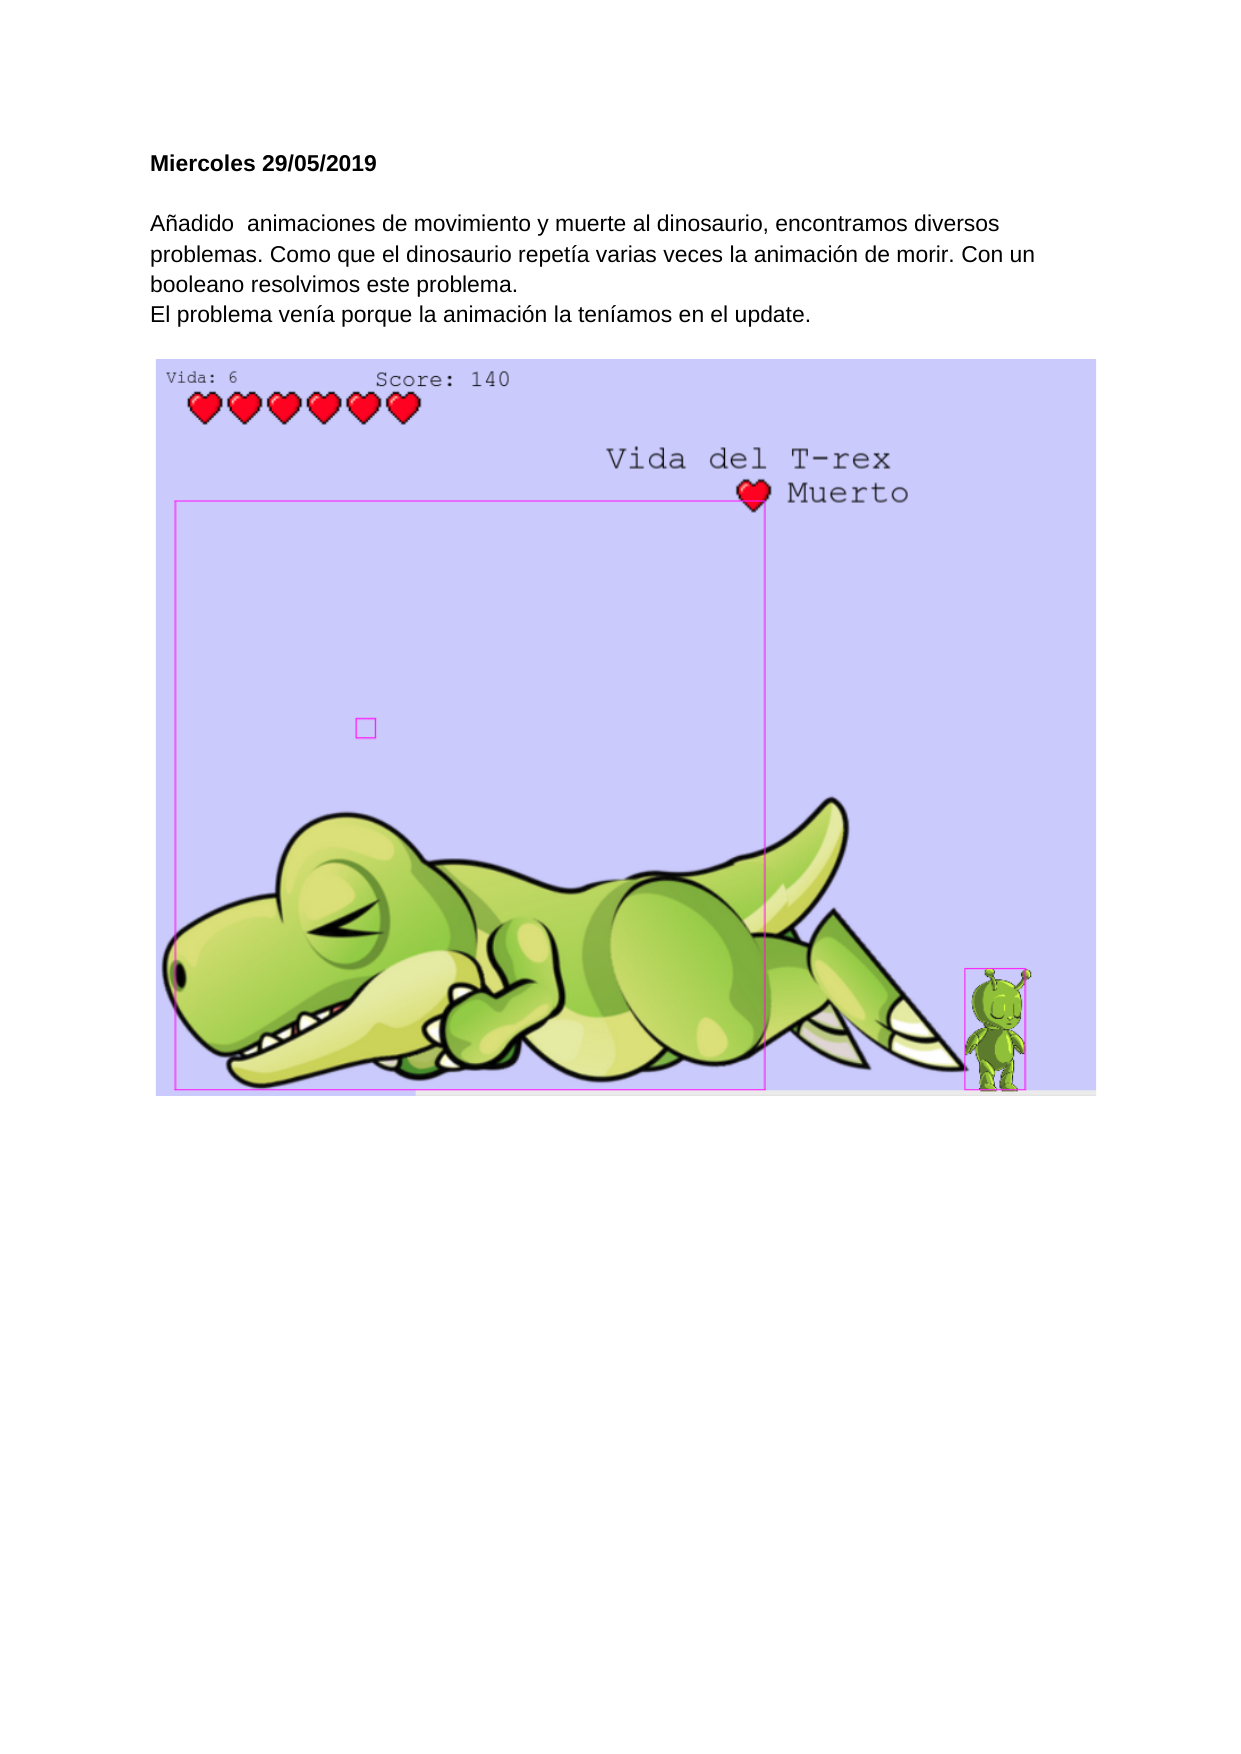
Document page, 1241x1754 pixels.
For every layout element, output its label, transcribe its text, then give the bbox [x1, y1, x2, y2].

text Añadido animaciones de movimiento y muerte al dinosaurio, encontramos diversos problemas. Como que el dinosaurio repetía varias veces la animación de morir. Con un booleano resolvimos este problema. [150, 210, 1090, 297]
text Miercoles 29/05/2019 [150, 150, 1090, 176]
text El problema venía porque la animación la teníamos en el update. [150, 301, 1090, 327]
picture [155, 359, 1097, 1096]
